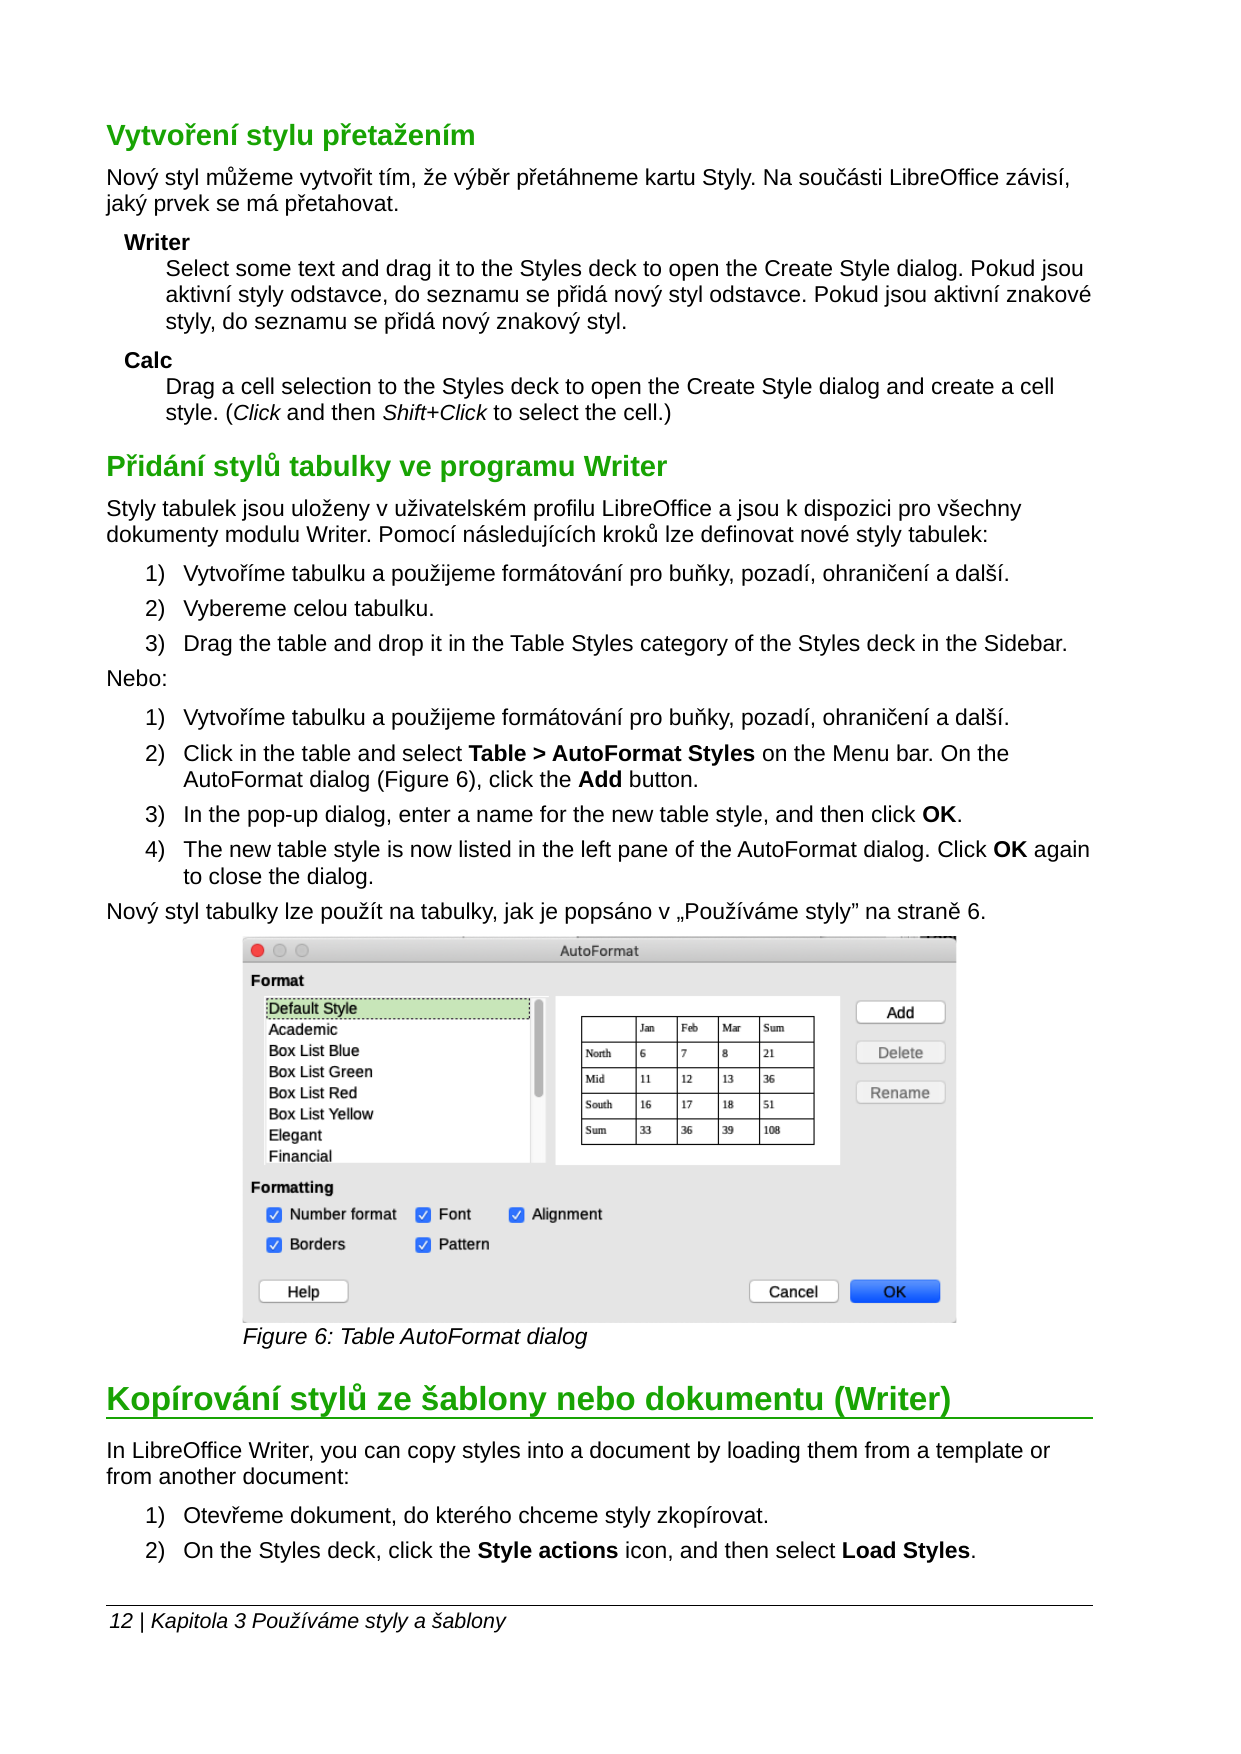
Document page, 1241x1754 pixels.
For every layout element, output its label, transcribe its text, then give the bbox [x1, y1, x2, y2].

subtitle Vytvoření stylu přetažením [106, 118, 1093, 152]
text Calc [124, 347, 1093, 373]
text Select some text and drag it to the Styles deck to open the Create Style dialog. Pokud jsou aktivní styly odstavce, do seznamu se přidá nový styl odstavce. Pokud jsou aktivní znakové styly, do seznamu se přidá nový znakový styl. [165, 255, 1093, 334]
list Vytvoříme tabulku a použijeme formátování pro buňky, pozadí, ohraničení a další. [165, 704, 1093, 731]
text Figure 6: Table AutoFormat dialog [243, 1323, 956, 1349]
list Otevřeme dokument, do kterého chceme styly zkopírovat. [165, 1502, 1093, 1528]
text Nový styl tabulky lze použít na tabulky, jak je popsáno v „Používání stylů” na straně 6. [106, 898, 1093, 924]
text Drag a cell selection to the Styles deck to open the Create Style dialog and create a cell style. (Click and then Shift+Click to select the cell.) [165, 373, 1093, 426]
text In LibreOffice Writer, you can copy styles into a document by loading them from a template or from another document: [106, 1437, 1093, 1489]
list The new table style is now listed in the left pane of the AutoFormat dialog. Click OK again to close the dialog. [165, 836, 1093, 889]
list Vybereme celou tabulku. [165, 595, 1093, 621]
picture [242, 936, 957, 1323]
text Nový styl můžeme vytvořit tím, že výběr přetáhneme kartu Styly. Na součásti LibreOffice závisí, jaký prvek se má přetahovat. [106, 163, 1093, 216]
list Click in the table and select Table > AutoFormat Styles on the Menu bar. On the AutoFormat dialog (Figure 6), click the Add button. [165, 739, 1093, 792]
list In the pop-up dialog, enter a name for the new table style, and then click OK. [165, 801, 1093, 827]
list Drag the table and drop it in the Table Styles category of the Styles deck in the Sidebar. [165, 630, 1093, 657]
subtitle Přidání stylů tabulky ve programu Writer [106, 449, 1093, 483]
text Styly tabulek jsou uloženy v uživatelském profilu LibreOffice a jsou k dispozici pro všechny dokumenty modulu Writer. Pomocí následujících kroků lze definovat nové styly tabulek: [106, 494, 1093, 547]
text Nebo: [106, 665, 1093, 692]
list On the Styles deck, click the Style actions icon, and then select Load Styles. [165, 1537, 1093, 1563]
list Vytvoříme tabulku a použijeme formátování pro buňky, pozadí, ohraničení a další. [165, 560, 1093, 586]
text Writer [124, 229, 1093, 255]
subtitle Kopírování stylů ze šablony nebo dokumentu (Writer) [106, 1378, 1093, 1417]
